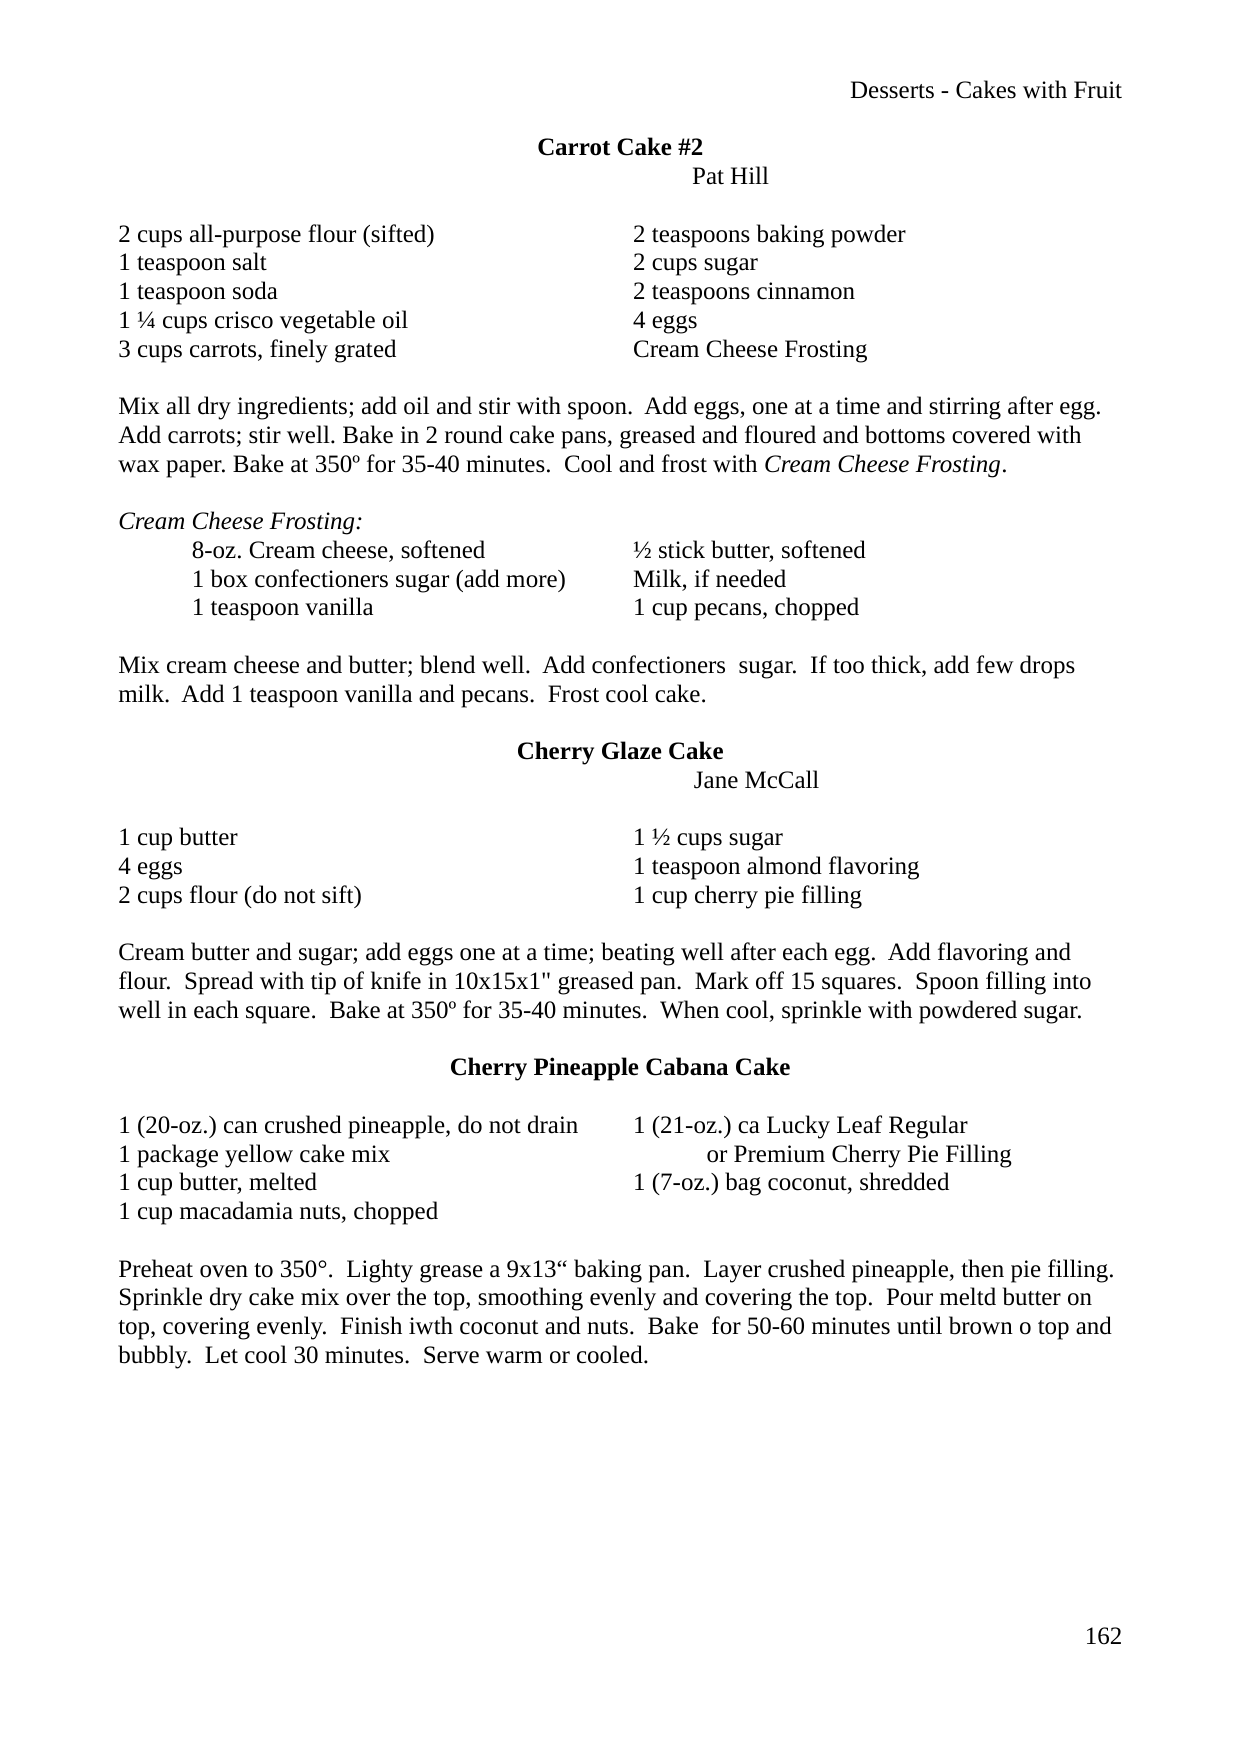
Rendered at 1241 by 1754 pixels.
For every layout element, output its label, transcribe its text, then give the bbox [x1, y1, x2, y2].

text Cream butter and sugar; add eggs one at a time; beating well after each egg. Add flavoring and flour. Spread with tip of knife in 10x15x1" greased pan. Mark off 15 squares. Spoon filling into well in each square. Bake at 350º for 35-40 minutes. When cool, sprinkle with powdered sugar. [118, 937, 1122, 1024]
text Cream Cheese Frosting: [118, 506, 1122, 535]
text 4 eggs 1 teaspoon almond flavoring [118, 851, 1122, 880]
text 1 cup butter 1 ½ cups sugar [118, 822, 1122, 851]
text Mix all dry ingredients; add oil and stir with spoon. Add eggs, one at a time and stirring after egg. Add carrots; stir well. Bake in 2 round cake pans, greased and floured and bottoms covered with wax paper. Bake at 350º for 35-40 minutes. Cool and frost with Cream Cheese Frosting. [118, 391, 1122, 477]
text 1 package yellow cake mix or Premium Cherry Pie Filling [118, 1139, 1122, 1167]
text Pat Hill [118, 161, 1122, 190]
text 8-oz. Cream cheese, softened ½ stick butter, softened [118, 535, 1122, 564]
text Cherry Glaze Cake [118, 736, 1122, 765]
text 2 cups all-purpose flour (sifted) 2 teaspoons baking powder [118, 219, 1122, 247]
text 3 cups carrots, finely grated Cream Cheese Frosting [118, 334, 1122, 362]
text Cherry Pineapple Cabana Cake [118, 1052, 1122, 1081]
text Mix cream cheese and butter; blend well. Add confectioners sugar. If too thick, add few drops milk. Add 1 teaspoon vanilla and pecans. Frost cool cake. [118, 650, 1122, 707]
text 1 teaspoon vanilla 1 cup pecans, chopped [118, 592, 1122, 621]
text 2 cups flour (do not sift) 1 cup cherry pie filling [118, 880, 1122, 909]
text 1 cup macadamia nuts, chopped [118, 1196, 1122, 1225]
text 1 ¼ cups crisco vegetable oil 4 eggs [118, 305, 1122, 334]
text Preheat oven to 350°. Lighty grease a 9x13“ baking pan. Layer crushed pineapple, then pie filling. Sprinkle dry cake mix over the top, smoothing evenly and covering the top. Pour meltd butter on top, covering evenly. Finish iwth coconut and nuts. Bake for 50-60 minutes until brown o top and bubbly. Let cool 30 minutes. Serve warm or cooled. [118, 1254, 1122, 1369]
text 1 teaspoon salt 2 cups sugar [118, 247, 1122, 276]
text 1 teaspoon soda 2 teaspoons cinnamon [118, 276, 1122, 305]
text Jane McCall [118, 765, 1122, 794]
text Carrot Cake #2 [118, 132, 1122, 161]
text 1 box confectioners sugar (add more) Milk, if needed [118, 564, 1122, 592]
text 1 cup butter, melted 1 (7-oz.) bag coconut, shredded [118, 1167, 1122, 1196]
text 1 (20-oz.) can crushed pineapple, do not drain 1 (21-oz.) ca Lucky Leaf Regular [118, 1110, 1122, 1139]
